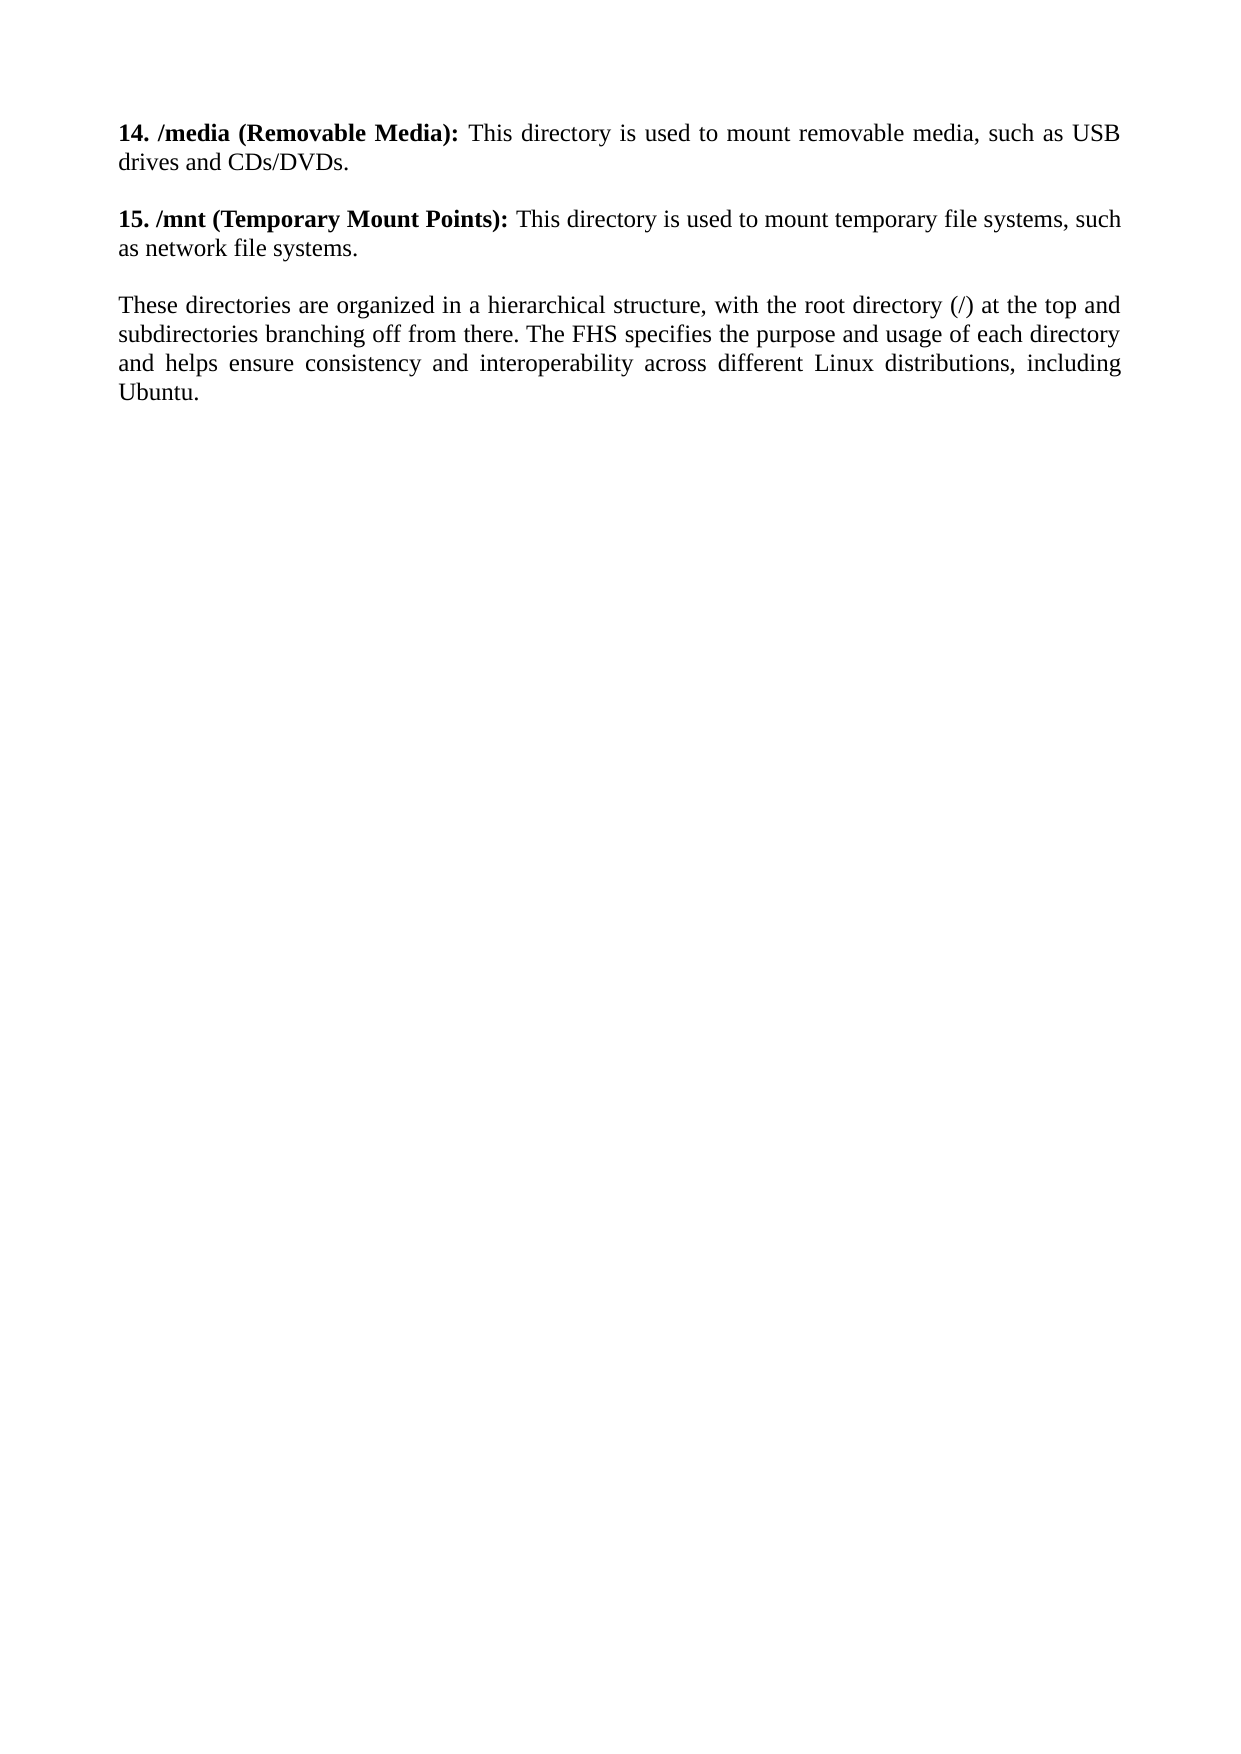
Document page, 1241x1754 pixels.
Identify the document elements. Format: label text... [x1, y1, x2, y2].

text 14. /media (Removable Media): This directory is used to mount removable media, such as USB drives and CDs/DVDs. [118, 118, 1122, 176]
text 15. /mnt (Temporary Mount Points): This directory is used to mount temporary file systems, such as network file systems. [118, 204, 1122, 262]
text These directories are organized in a hierarchical structure, with the root directory (/) at the top and subdirectories branching off from there. The FHS specifies the purpose and usage of each directory and helps ensure consistency and interoperability across different Linux distributions, including Ubuntu. [118, 291, 1122, 406]
